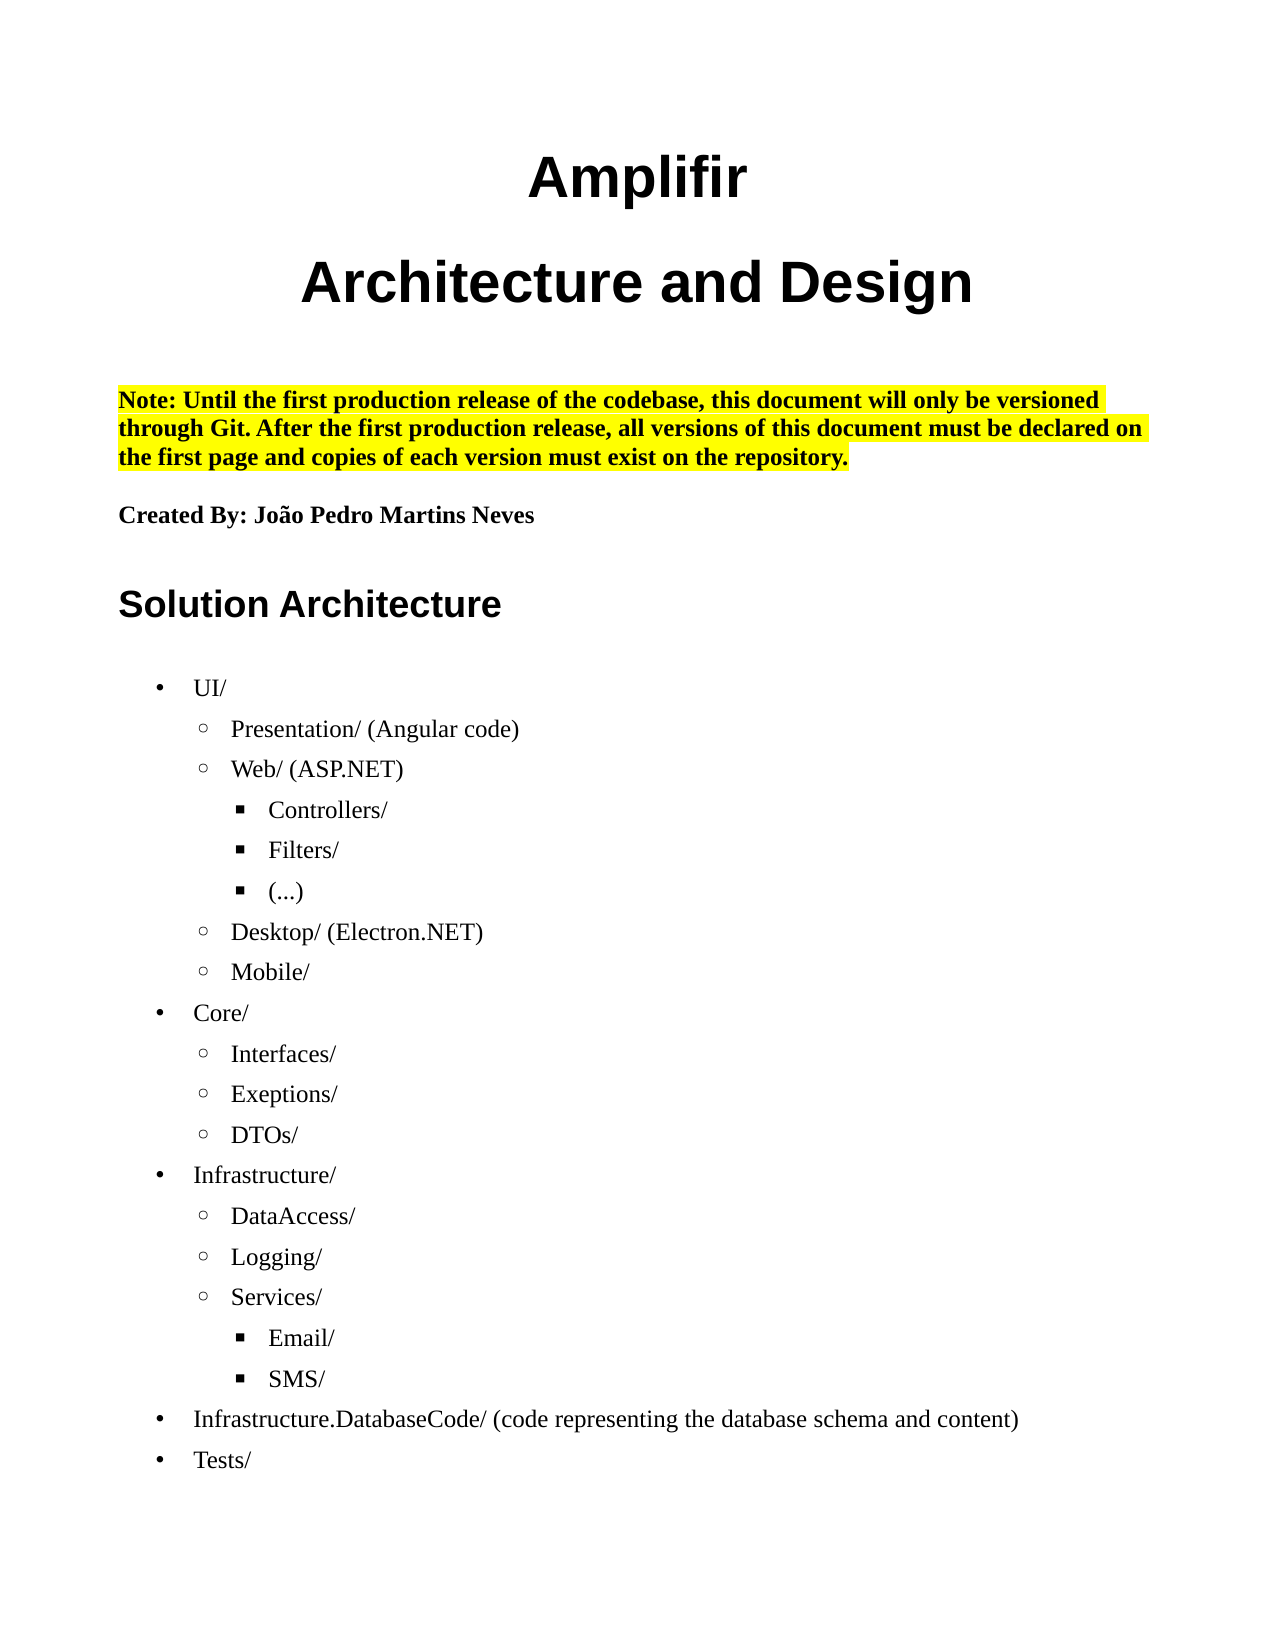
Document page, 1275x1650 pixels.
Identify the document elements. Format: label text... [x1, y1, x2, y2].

list Infrastructure.DatabaseCode/ (code representing the database schema and content) [156, 1404, 1157, 1433]
list Core/ [156, 998, 1157, 1027]
text Created By: João Pedro Martins Neves [118, 500, 1157, 528]
list Exeptions/ [193, 1079, 1157, 1108]
list Tests/ [156, 1445, 1157, 1474]
list Mobile/ [193, 957, 1157, 986]
list Services/ [193, 1282, 1157, 1311]
list Web/ (ASP.NET) [193, 754, 1157, 783]
subtitle Solution Architecture [118, 582, 1157, 626]
list (...) [231, 876, 1157, 905]
title Architecture and Design [118, 248, 1157, 315]
list Interfaces/ [193, 1039, 1157, 1067]
list Email/ [231, 1323, 1157, 1352]
list UI/ [156, 673, 1157, 702]
list Desktop/ (Electron.NET) [193, 917, 1157, 946]
list Logging/ [193, 1242, 1157, 1271]
list SMS/ [231, 1364, 1157, 1392]
list Presentation/ (Angular code) [193, 714, 1157, 742]
title Amplifir [118, 143, 1157, 210]
text Note: Until the first production release of the codebase, this document will only be versioned through Git. After the first production release, all versions of this document must be declared on the first page and copies of each version must exist on the repository. [118, 385, 1157, 471]
list Controllers/ [231, 795, 1157, 824]
list Infrastructure/ [156, 1161, 1157, 1189]
list DTOs/ [193, 1120, 1157, 1149]
list Filters/ [231, 836, 1157, 864]
list DataAccess/ [193, 1201, 1157, 1230]
